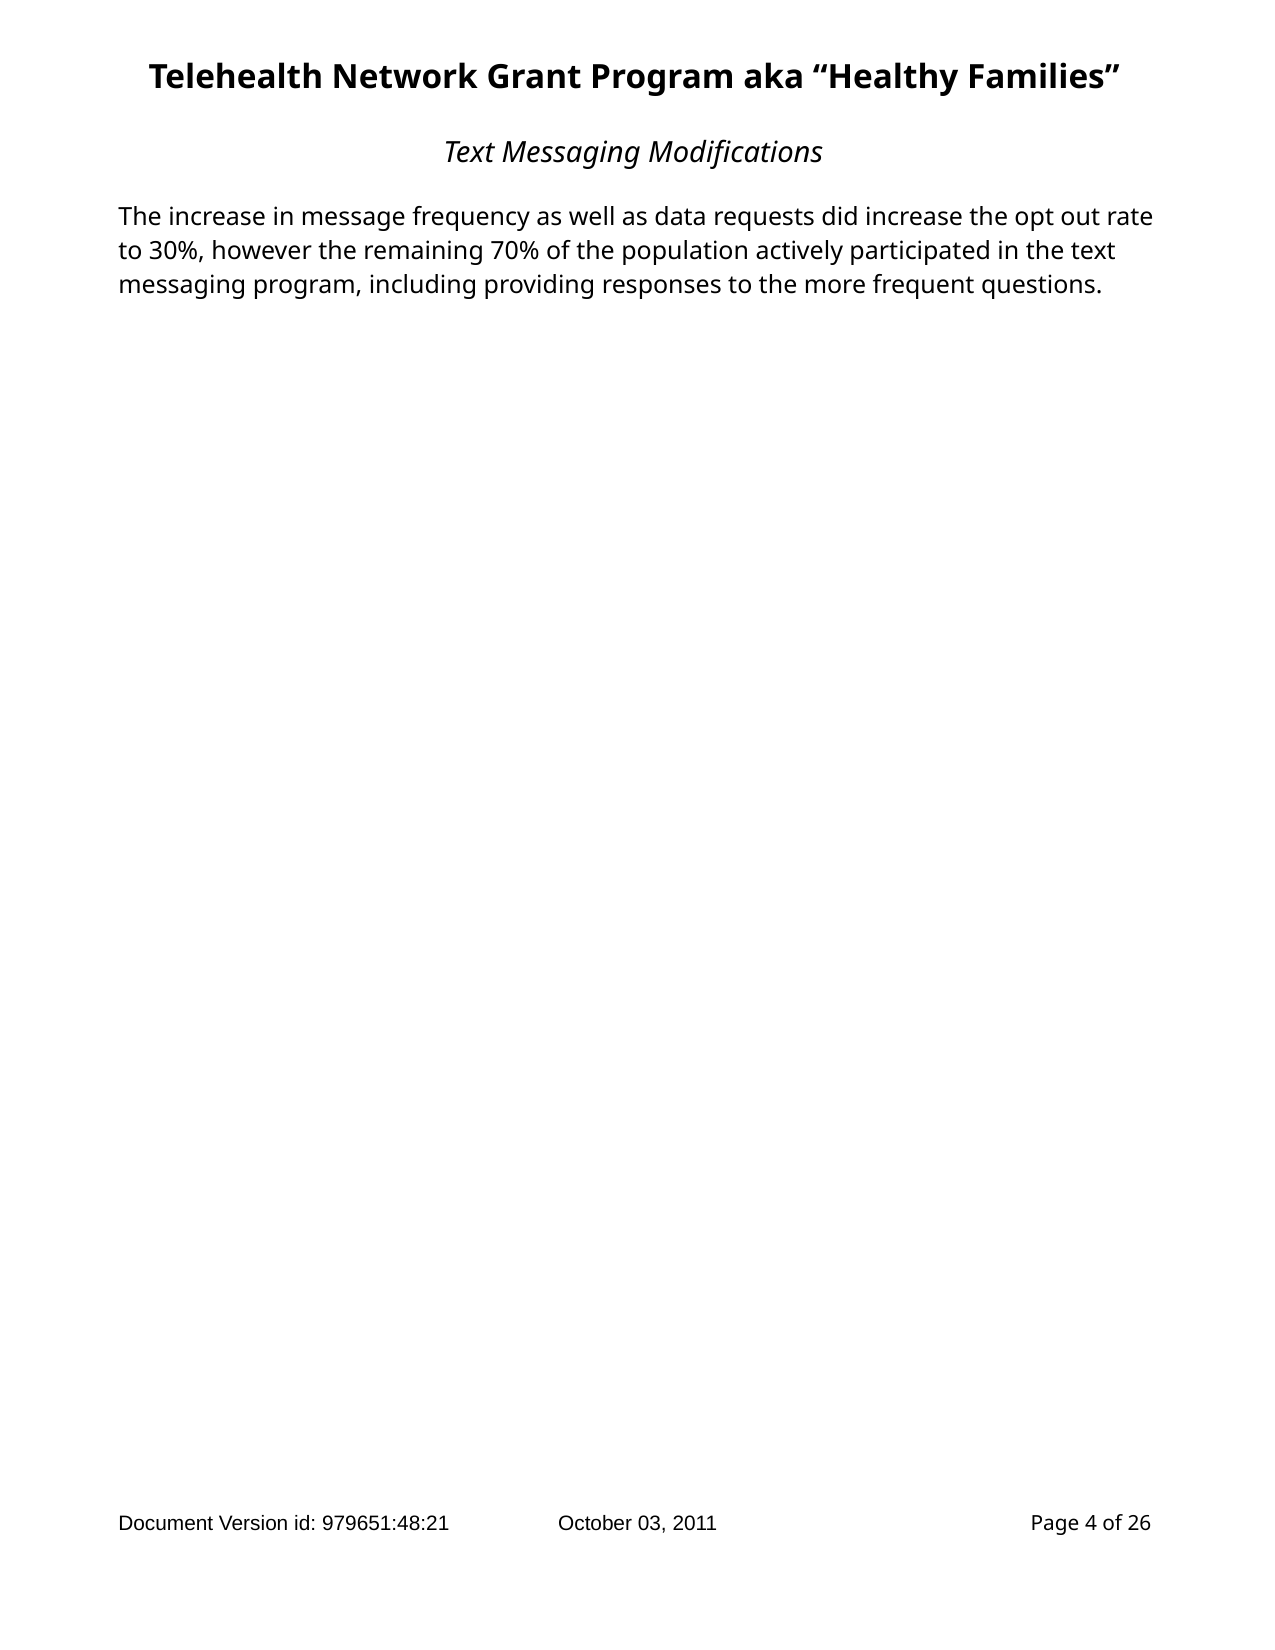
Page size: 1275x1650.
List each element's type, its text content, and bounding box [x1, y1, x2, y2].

text The increase in message frequency as well as data requests did increase the opt out rate to 30%, however the remaining 70% of the population actively participated in the text messaging program, including providing responses to the more frequent questions. [118, 199, 1157, 301]
